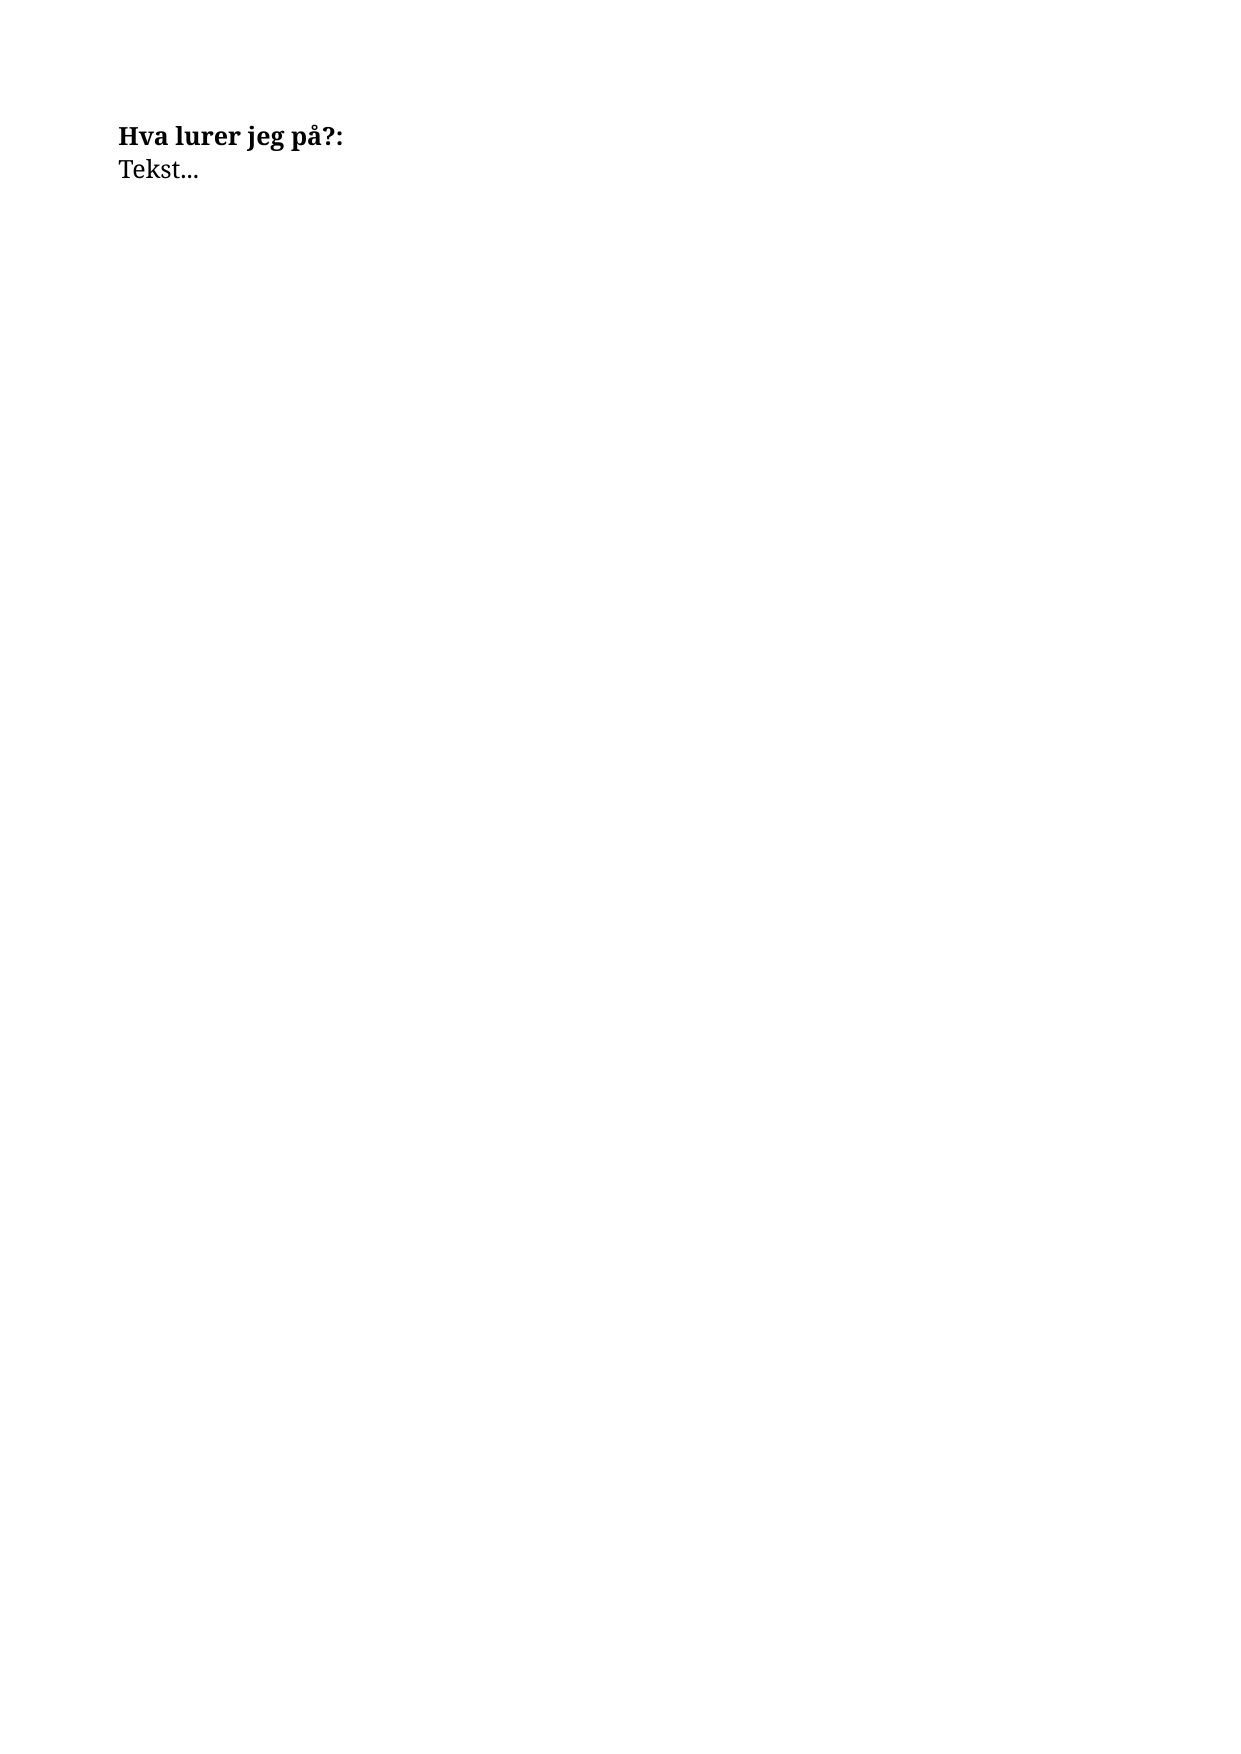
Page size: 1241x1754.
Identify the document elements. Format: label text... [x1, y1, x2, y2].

text Tekst... [118, 152, 1122, 186]
text Hva lurer jeg på?: [118, 118, 1122, 152]
